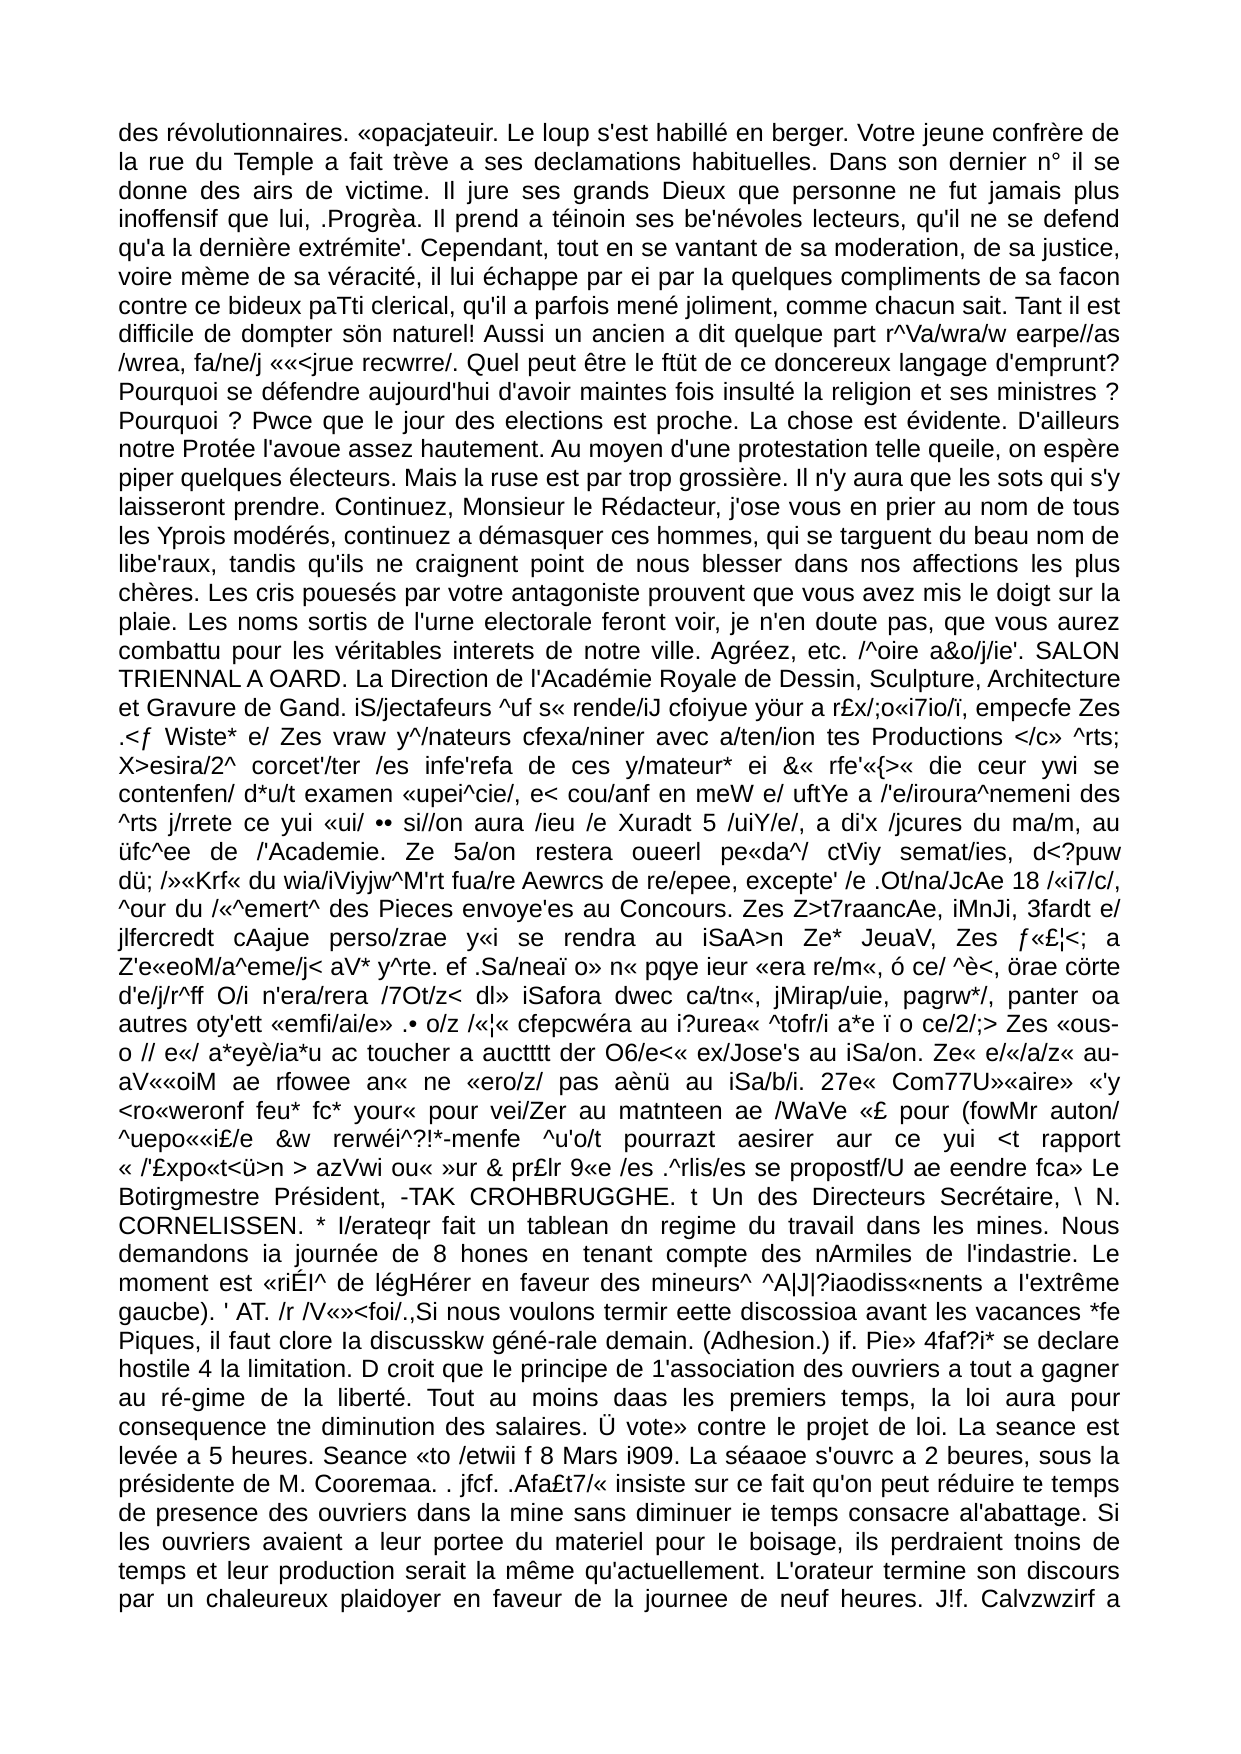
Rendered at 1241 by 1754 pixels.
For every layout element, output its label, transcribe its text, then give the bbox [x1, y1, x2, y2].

text des révolutionnaires. «opacjateuir. Le loup s'est habillé en berger. Votre jeune confrère de la rue du Temple a fait trève a ses declamations habituelles. Dans son dernier n° il se donne des airs de victime. Il jure ses grands Dieux que personne ne fut jamais plus inoffensif que lui, .Progrèa. Il prend a téinoin ses be'névoles lecteurs, qu'il ne se defend qu'a la dernière extrémite'. Cependant, tout en se vantant de sa moderation, de sa justice, voire mème de sa véracité, il lui échappe par ei par Ia quelques compliments de sa facon contre ce bideux paTti clerical, qu'il a parfois mené joliment, comme chacun sait. Tant il est difficile de dompter sön naturel! Aussi un ancien a dit quelque part r^Va/wra/w earpe//as /wrea, fa/ne/j ««<jrue recwrre/. Quel peut être le ftüt de ce doncereux langage d'emprunt? Pourquoi se défendre aujourd'hui d'avoir maintes fois insulté la religion et ses ministres ? Pourquoi ? Pwce que le jour des elections est proche. La chose est évidente. D'ailleurs notre Protée l'avoue assez hautement. Au moyen d'une protestation telle queile, on espère piper quelques électeurs. Mais la ruse est par trop grossière. Il n'y aura que les sots qui s'y laisseront prendre. Continuez, Monsieur le Rédacteur, j'ose vous en prier au nom de tous les Yprois modérés, continuez a démasquer ces hommes, qui se targuent du beau nom de libe'raux, tandis qu'ils ne craignent point de nous blesser dans nos affections les plus chères. Les cris pouesés par votre antagoniste prouvent que vous avez mis le doigt sur la plaie. Les noms sortis de l'urne electorale feront voir, je n'en doute pas, que vous aurez combattu pour les véritables interets de notre ville. Agréez, etc. /^oire a&o/j/ie'. SALON TRIENNAL A OARD. La Direction de l'Académie Royale de Dessin, Sculpture, Architecture et Gravure de Gand. iS/jectafeurs ^uf s« rende/iJ cfoiyue yöur a r£x/;o«i7io/ï, empecfe Zes .<ƒ Wiste* e/ Zes vraw y^/nateurs cfexa/niner avec a/ten/ion tes Productions </c» ^rts; X>esira/2^ corcet'/ter /es infe'refa de ces y/mateur* ei &« rfe'«{>« die ceur ywi se contenfen/ d*u/t examen «upei^cie/, e< cou/anf en meW e/ uftYe a /'e/iroura^nemeni des ^rts j/rrete ce yui «ui/ •• si//on aura /ieu /e Xuradt 5 /uiY/e/, a di'x /jcures du ma/m, au üfc^ee de /'Academie. Ze 5a/on restera oueerl pe«da^/ ctViy semat/ies, d<?puw dü; /»«Krf« du wia/iViyjw^M'rt fua/re Aewrcs de re/epee, excepte' /e .Ot/na/JcAe 18 /«i7/c/, ^our du /«^emert^ des Pieces envoye'es au Concours. Zes Z>t7raancAe, iMnJi, 3fardt e/ jlfercredt cAajue perso/zrae y«i se rendra au iSaA>n Ze* JeuaV, Zes ƒ«£¦<; a Z'e«eoM/a^eme/j< aV* y^rte. ef .Sa/neaï o» n« pqye ieur «era re/m«, ó ce/ ^è<, örae cörte d'e/j/r^ff O/i n'era/rera /7Ot/z< dl» iSafora dwec ca/tn«, jMirap/uie, pagrw*/, panter oa autres oty'ett «emfi/ai/e» .• o/z /«¦« cfepcwéra au i?urea« ^tofr/i a*e ï o ce/2/;> Zes «ous-o // e«/ a*eyè/ia*u ac toucher a auctttt der O6/e<« ex/Jose's au iSa/on. Ze« e/«/a/z« au-aV««oiM ae rfowee an« ne «ero/z/ pas aènü au iSa/b/i. 27e« Com77U»«aire» «'y <ro«weronf feu* fc* your« pour vei/Zer au matnteen ae /WaVe «£ pour (fowMr auton/ ^uepo««i£/e &w rerwéi^?!*-menfe ^u'o/t pourrazt aesirer aur ce yui <t rapport « /'£xpo«t<ü>n > azVwi ou« »ur & pr£lr 9«e /es .^rlis/es se propostf/U ae eendre fca» Le Botirgmestre Président, -TAK CROHBRUGGHE. t Un des Directeurs Secrétaire, \ N. CORNELISSEN. * I/erateqr fait un tablean dn regime du travail dans les mines. Nous demandons ia journée de 8 hones en tenant compte des nArmiles de l'indastrie. Le moment est «riÉI^ de légHérer en faveur des mineurs^ ^A|J|?iaodiss«nents a I'extrême gaucbe). ' AT. /r /V«»<foi/.,Si nous voulons termir eette discossioa avant les vacances *fe Piques, il faut clore Ia discusskw géné-rale demain. (Adhesion.) if. Pie» 4faf?i* se declare hostile 4 la limitation. D croit que Ie principe de 1'association des ouvriers a tout a gagner au ré-gime de la liberté. Tout au moins daas les premiers temps, la loi aura pour consequence tne diminution des salaires. Ü vote» contre le projet de loi. La seance est levée a 5 heures. Seance «to /etwii f 8 Mars i909. La séaaoe s'ouvrc a 2 beures, sous la présidente de M. Cooremaa. . jfcf. .Afa£t7/« insiste sur ce fait qu'on peut réduire te temps de presence des ouvriers dans la mine sans diminuer ie temps consacre al'abattage. Si les ouvriers avaient a leur portee du materiel pour Ie boisage, ils perdraient tnoins de temps et leur production serait la même qu'actuellement. L'orateur termine son discours par un chaleureux plaidoyer en faveur de la journee de neuf heures. J!f. Calvzwzirf a [118, 118, 1122, 1613]
